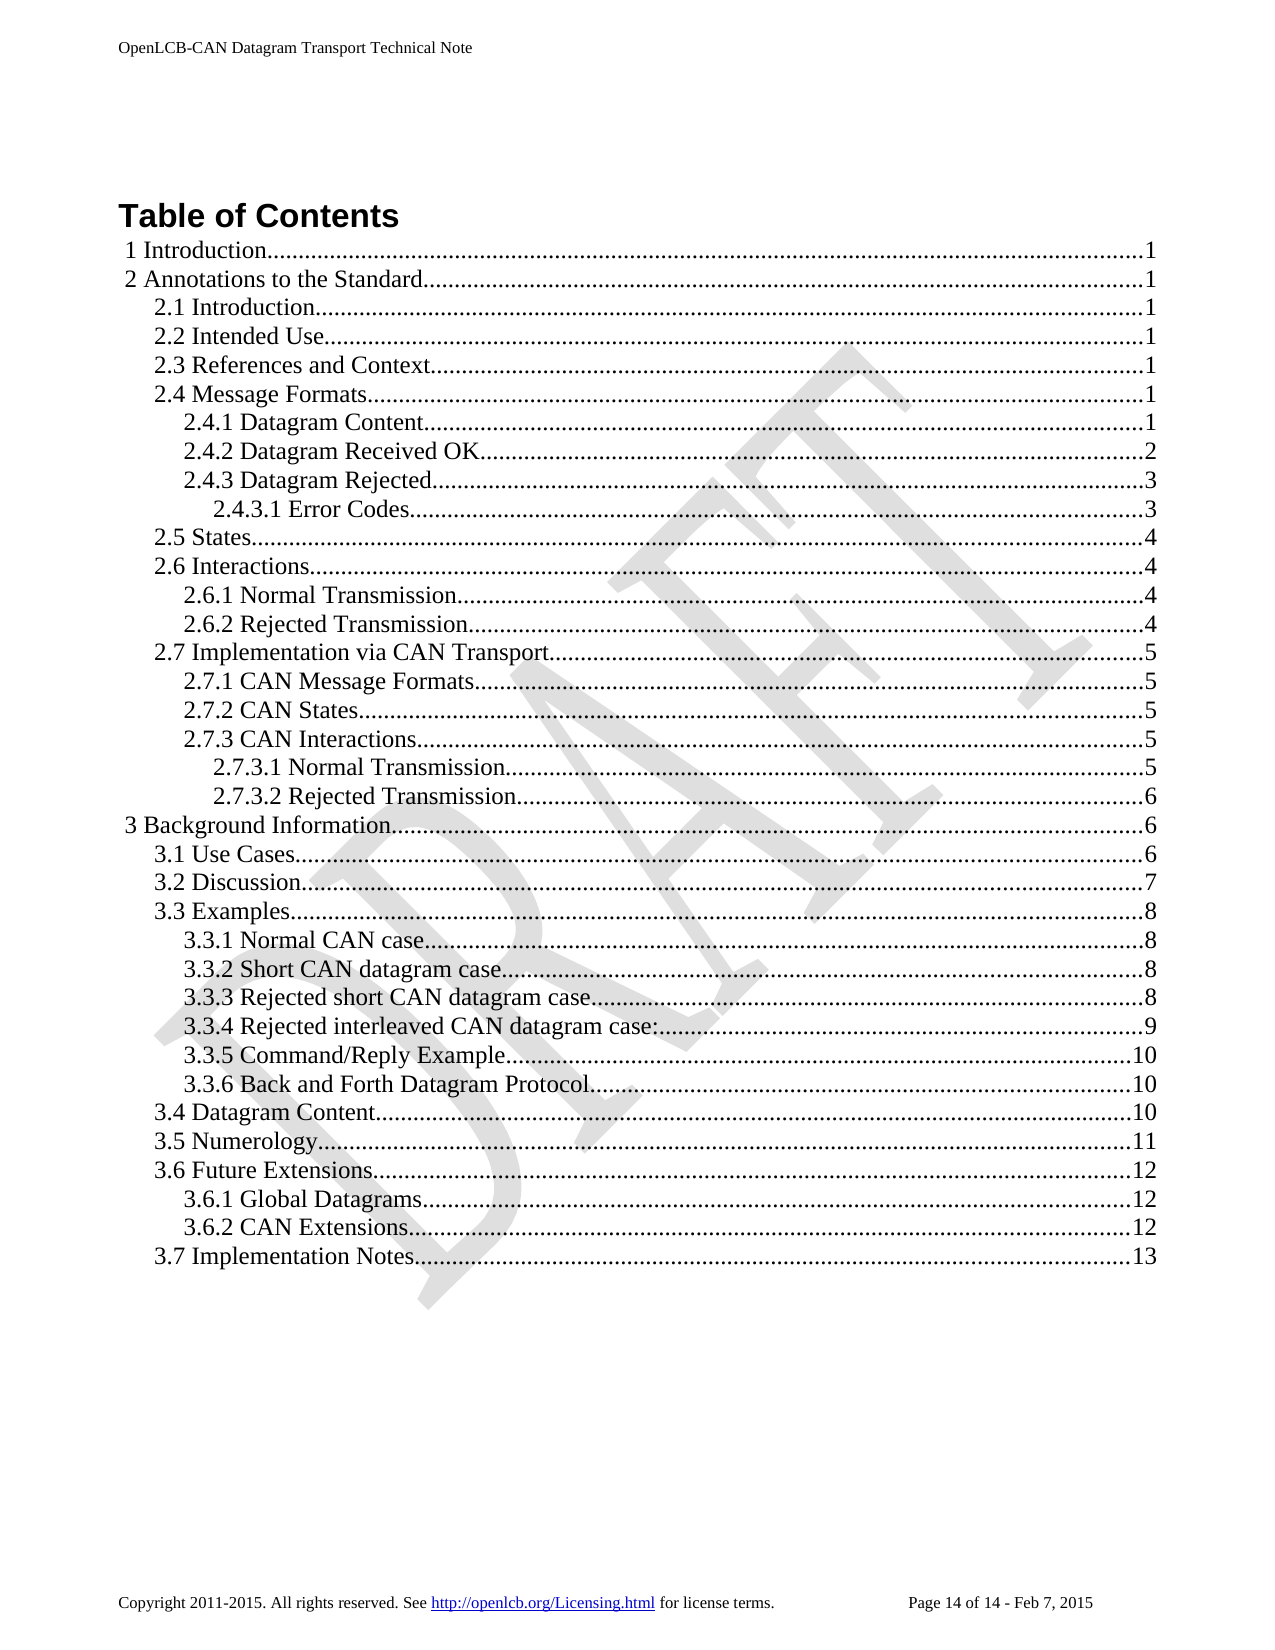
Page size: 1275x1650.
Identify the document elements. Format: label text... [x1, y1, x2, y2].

text 3.4 Datagram Content 10 [293, 1097, 469, 1126]
text 2.7.2 CAN States 5 [590, 695, 784, 724]
text 3.6 Future Extensions 12 [148, 1155, 337, 1184]
text 3.3.1 Normal CAN case 8 [431, 925, 515, 954]
text 2.4.1 Datagram Content 1 [177, 407, 781, 436]
text 2.4.3 Datagram Rejected 3 [757, 465, 855, 494]
text 2.5 States 4 [926, 522, 1157, 551]
text 3.6 Future Extensions 12 [517, 1155, 1157, 1184]
text 3.2 Discussion 7 [518, 867, 661, 896]
text 3.3.1 Normal CAN case 8 [177, 925, 417, 954]
text 2.4 Message Formats 1 [820, 379, 897, 407]
text 2.7.3.2 Rejected Transmission 6 [884, 781, 1157, 810]
text 3.3.3 Rejected short CAN datagram case 8 [216, 982, 358, 1011]
text 3.1 Use Cases 6 [367, 839, 477, 867]
text 3.4 Datagram Content 10 [487, 1097, 584, 1126]
text 2.6 Interactions 4 [955, 551, 1157, 580]
text 3.3.3 Rejected short CAN datagram case 8 [376, 982, 474, 1011]
text 3.3.6 Back and Forth Datagram Protocol 10 [177, 1069, 250, 1097]
text 3 Background Information 6 [458, 810, 621, 839]
text 2.7.3.1 Normal Transmission 5 [207, 752, 581, 781]
text 3.1 Use Cases 6 [494, 839, 641, 867]
text 3.3.2 Short CAN datagram case 8 [722, 954, 1157, 982]
text 2 Annotations to the Standard 1 [118, 264, 1157, 292]
text 3.6.2 CAN Extensions 12 [177, 1212, 394, 1241]
text 2.7 Implementation via CAN Transport 5 [842, 637, 1027, 666]
text 2.4.2 Datagram Received OK 2 [764, 436, 826, 465]
text 3.3.4 Rejected interleaved CAN datagram case: 9 [410, 1011, 503, 1040]
text 3.3.2 Short CAN datagram case 8 [561, 954, 720, 982]
text 3.3.6 Back and Forth Datagram Protocol 10 [265, 1069, 447, 1097]
text 2.7.2 CAN States 5 [798, 695, 1157, 724]
text 2.4.3.1 Error Codes 3 [772, 494, 883, 522]
text 2.3 References and Context 1 [858, 350, 1157, 379]
text 1 Introduction 1 [118, 235, 1157, 264]
text 3.3.4 Rejected interleaved CAN datagram case: 9 [211, 1011, 393, 1040]
text 2.7.3.1 Normal Transmission 5 [674, 752, 841, 781]
text 2.4.1 Datagram Content 1 [815, 407, 1157, 436]
text 3.1 Use Cases 6 [682, 839, 784, 867]
text 2.4.2 Datagram Received OK 2 [177, 436, 752, 465]
text 2.6.2 Rejected Transmission 4 [1013, 609, 1157, 637]
text 3.7 Implementation Notes 13 [148, 1241, 423, 1270]
text 3.3.3 Rejected short CAN datagram case 8 [729, 982, 1157, 1011]
text 2.7.3.1 Normal Transmission 5 [581, 752, 660, 781]
text 3 Background Information 6 [901, 810, 1157, 839]
text 3.3 Examples 8 [815, 896, 1157, 925]
text 2.4.3.1 Error Codes 3 [732, 494, 780, 522]
text 3.3.3 Rejected short CAN datagram case 8 [619, 982, 721, 1011]
text 3.1 Use Cases 6 [802, 839, 1157, 867]
subtitle Table of Contents [118, 196, 1157, 235]
text 3.3.5 Command/Reply Example 10 [546, 1040, 1157, 1069]
text 3.6 Future Extensions 12 [351, 1155, 493, 1184]
text 2.4.3.1 Error Codes 3 [898, 494, 1157, 522]
text 2.7.3 CAN Interactions 5 [633, 724, 812, 752]
text 3.6.1 Global Datagrams 12 [380, 1184, 494, 1212]
text 2.7.1 CAN Message Formats 5 [177, 666, 522, 695]
text 2.7.1 CAN Message Formats 5 [547, 666, 755, 695]
text 2.3 References and Context 1 [148, 350, 838, 379]
text 2.2 Intended Use 1 [148, 321, 1157, 350]
text 2.4 Message Formats 1 [148, 379, 809, 407]
text 2.6 Interactions 4 [148, 551, 637, 580]
text 3.3.4 Rejected interleaved CAN datagram case: 9 [517, 1011, 660, 1040]
text 2.7 Implementation via CAN Transport 5 [148, 637, 726, 666]
text 2.7.1 CAN Message Formats 5 [798, 666, 1033, 695]
text 2.6.2 Rejected Transmission 4 [814, 609, 998, 637]
text 3.5 Numerology 11 [322, 1126, 485, 1155]
text 3 Background Information 6 [388, 828, 444, 839]
text 3.4 Datagram Content 10 [148, 1097, 279, 1126]
text 2.6.2 Rejected Transmission 4 [712, 609, 818, 637]
text 3.3.4 Rejected interleaved CAN datagram case: 9 [700, 1011, 1157, 1040]
text 2.7 Implementation via CAN Transport 5 [1074, 637, 1157, 666]
text 3.3.5 Command/Reply Example 10 [177, 1040, 222, 1069]
text 2.7.3 CAN Interactions 5 [177, 724, 561, 752]
text 2.6.1 Normal Transmission 4 [177, 580, 669, 609]
text 3.3.3 Rejected short CAN datagram case 8 [505, 982, 603, 1011]
text 2.4.3 Datagram Rejected 3 [869, 465, 1157, 494]
text 3.3 Examples 8 [682, 896, 814, 925]
text 2.5 States 4 [148, 522, 666, 551]
text 2.7.3.2 Rejected Transmission 6 [601, 781, 701, 810]
text 3.5 Numerology 11 [505, 1126, 1157, 1155]
text 3.6.1 Global Datagrams 12 [518, 1184, 1157, 1212]
text 2.7.3.1 Normal Transmission 5 [855, 752, 1157, 781]
text 2.1 Introduction 1 [148, 292, 1157, 321]
text 2.7.3.2 Rejected Transmission 6 [717, 781, 870, 810]
text 3.3.2 Short CAN datagram case 8 [177, 954, 238, 982]
text 3.7 Implementation Notes 13 [471, 1241, 1157, 1270]
text 3.1 Use Cases 6 [642, 839, 670, 856]
text 3.3.1 Normal CAN case 8 [702, 925, 1157, 954]
text 2.4 Message Formats 1 [887, 379, 1157, 407]
text 2.7.3 CAN Interactions 5 [827, 724, 1157, 752]
text 2.7.3.2 Rejected Transmission 6 [207, 781, 601, 810]
text 2.7 Implementation via CAN Transport 5 [740, 637, 816, 666]
text 3.4 Datagram Content 10 [614, 1097, 1157, 1126]
text 2.5 States 4 [676, 522, 912, 551]
text 3.3.1 Normal CAN case 8 [541, 925, 701, 954]
text 3.2 Discussion 7 [844, 867, 1157, 896]
text 2.7.2 CAN States 5 [547, 703, 577, 724]
text 3.3.2 Short CAN datagram case 8 [329, 954, 445, 982]
text 3.3 Examples 8 [402, 896, 515, 925]
text 3.2 Discussion 7 [670, 867, 815, 896]
text 2.4.3.1 Error Codes 3 [207, 494, 694, 522]
text 3.2 Discussion 7 [148, 867, 359, 896]
text 3.2 Discussion 7 [373, 867, 502, 896]
text 2.7.1 CAN Message Formats 5 [1045, 666, 1157, 695]
text 2.6.2 Rejected Transmission 4 [177, 609, 697, 637]
text 3 Background Information 6 [118, 810, 379, 839]
text 3.3.6 Back and Forth Datagram Protocol 10 [466, 1069, 560, 1097]
text 2.6 Interactions 4 [665, 551, 941, 580]
text 2.6.1 Normal Transmission 4 [683, 580, 970, 609]
text 3.3.6 Back and Forth Datagram Protocol 10 [575, 1069, 1157, 1097]
text 3.3 Examples 8 [148, 896, 388, 925]
text 3.3.5 Command/Reply Example 10 [440, 1040, 532, 1069]
text 2.7.2 CAN States 5 [177, 695, 542, 724]
text 3.6.1 Global Datagrams 12 [177, 1184, 363, 1212]
text 2.6.1 Normal Transmission 4 [984, 580, 1157, 609]
text 3 Background Information 6 [759, 810, 882, 839]
text 3.6.2 CAN Extensions 12 [500, 1212, 1157, 1241]
text 3.1 Use Cases 6 [148, 839, 348, 867]
text 2.7.3 CAN Interactions 5 [562, 724, 618, 752]
text 3.3.2 Short CAN datagram case 8 [460, 954, 505, 976]
text 3 Background Information 6 [622, 810, 699, 839]
text 3.6.2 CAN Extensions 12 [408, 1212, 487, 1241]
text 3.3 Examples 8 [535, 896, 681, 925]
text 3.5 Numerology 11 [148, 1126, 308, 1155]
text 3.3.5 Command/Reply Example 10 [236, 1040, 422, 1069]
text 2.4.2 Datagram Received OK 2 [840, 436, 1157, 465]
text 2.4.3 Datagram Rejected 3 [177, 465, 752, 494]
